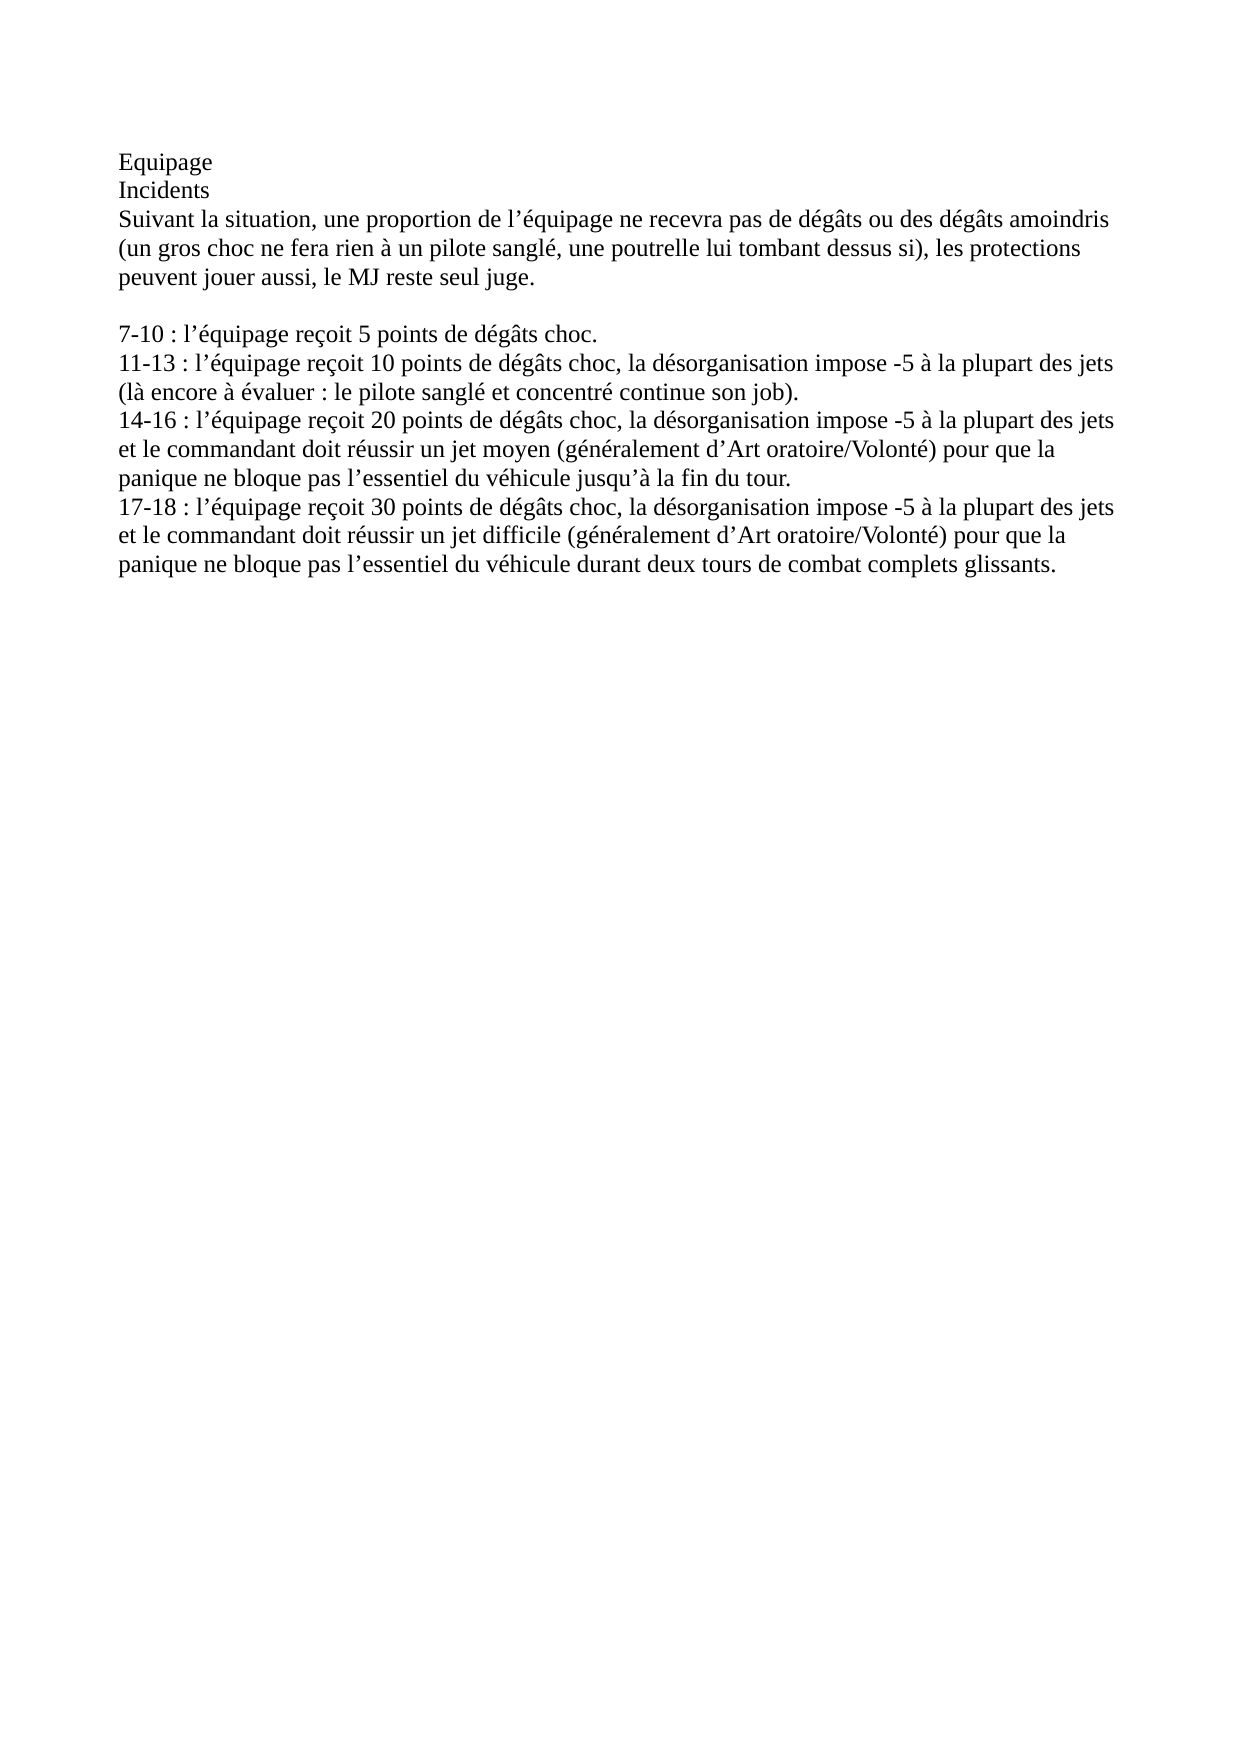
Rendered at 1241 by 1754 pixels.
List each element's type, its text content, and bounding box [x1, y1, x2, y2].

text Incidents [118, 176, 1122, 204]
text 17-18 : l’équipage reçoit 30 points de dégâts choc, la désorganisation impose -5 à la plupart des jets et le commandant doit réussir un jet difficile (généralement d’Art oratoire/Volonté) pour que la panique ne bloque pas l’essentiel du véhicule durant deux tours de combat complets glissants. [118, 492, 1122, 578]
text 7-10 : l’équipage reçoit 5 points de dégâts choc. [118, 319, 1122, 348]
text 11-13 : l’équipage reçoit 10 points de dégâts choc, la désorganisation impose -5 à la plupart des jets (là encore à évaluer : le pilote sanglé et concentré continue son job). [118, 348, 1122, 406]
text Equipage [118, 147, 1122, 176]
text Suivant la situation, une proportion de l’équipage ne recevra pas de dégâts ou des dégâts amoindris (un gros choc ne fera rien à un pilote sanglé, une poutrelle lui tombant dessus si), les protections peuvent jouer aussi, le MJ reste seul juge. [118, 204, 1122, 291]
text 14-16 : l’équipage reçoit 20 points de dégâts choc, la désorganisation impose -5 à la plupart des jets et le commandant doit réussir un jet moyen (généralement d’Art oratoire/Volonté) pour que la panique ne bloque pas l’essentiel du véhicule jusqu’à la fin du tour. [118, 406, 1122, 492]
